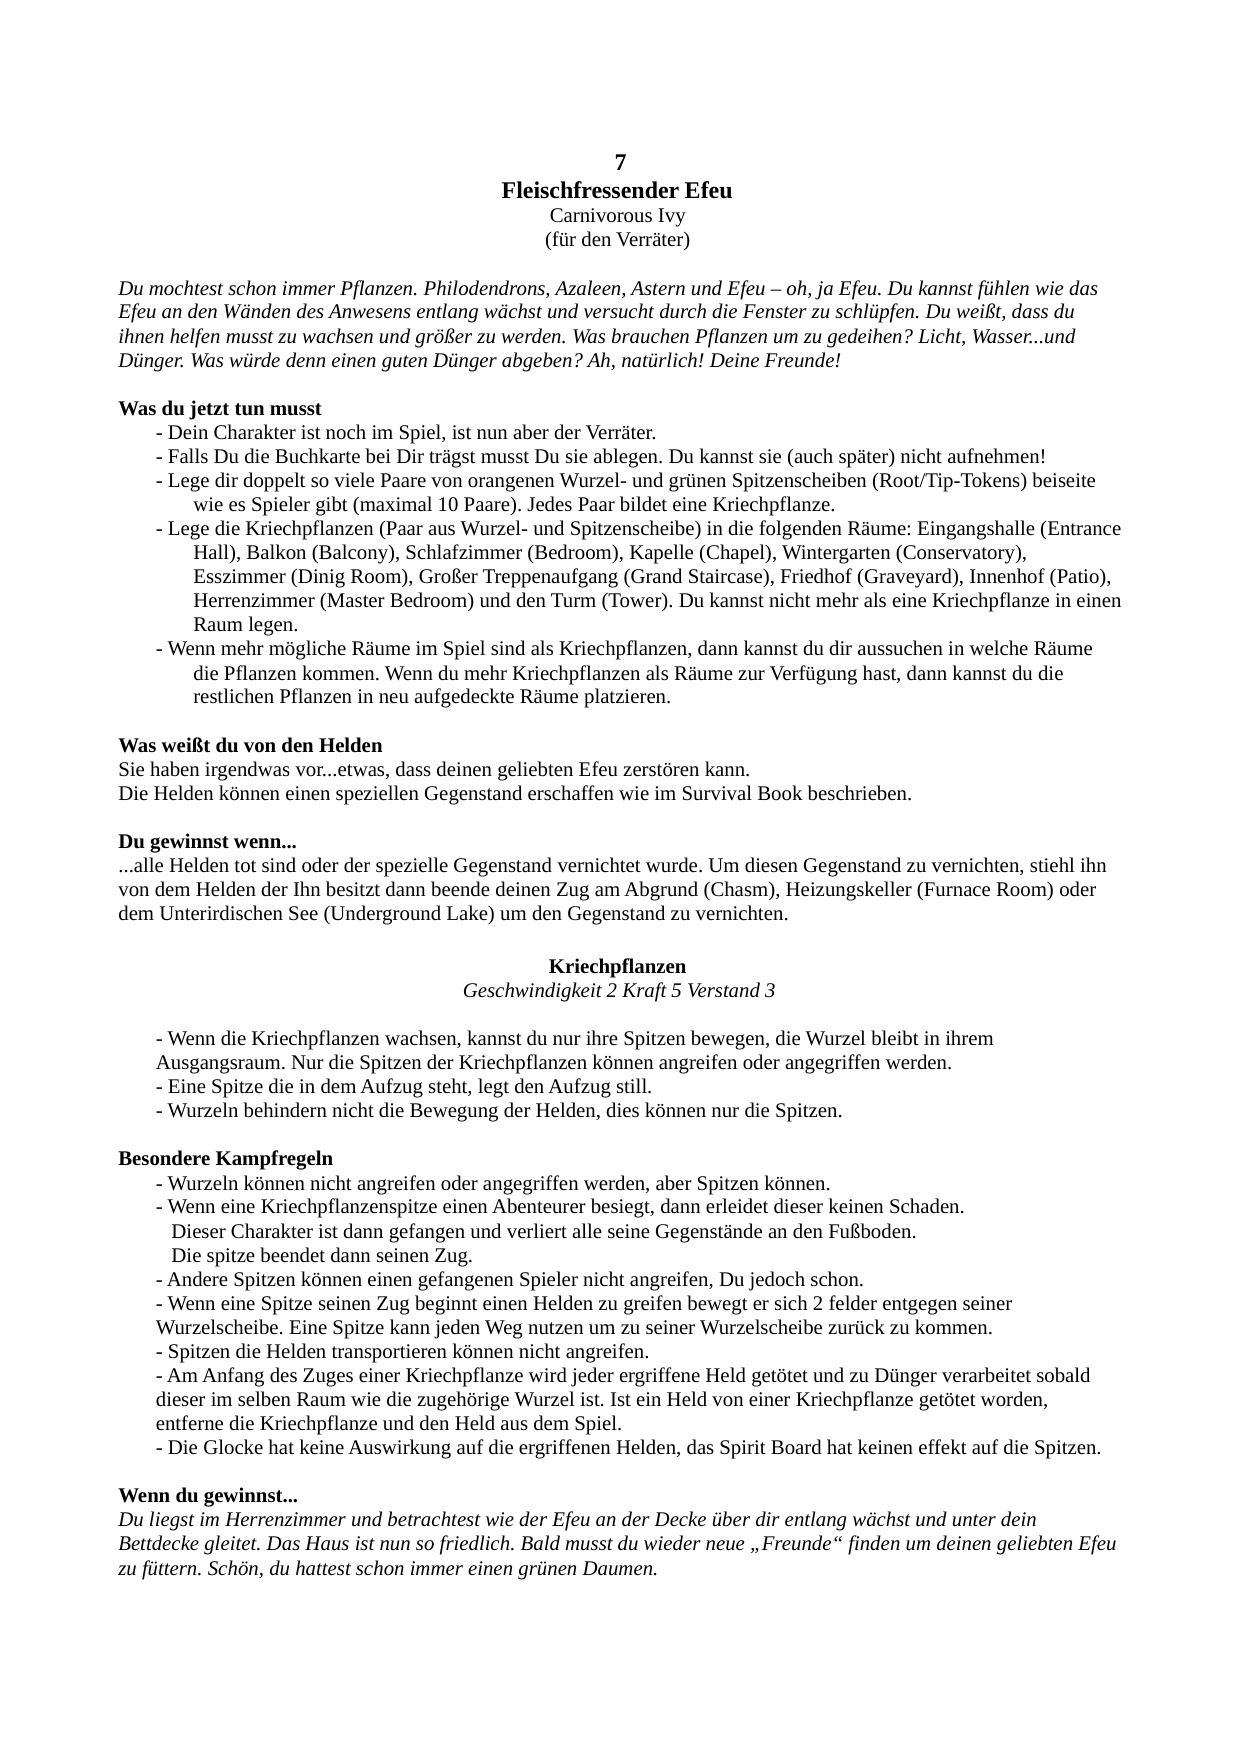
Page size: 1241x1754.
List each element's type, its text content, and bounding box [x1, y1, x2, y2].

list - Wenn die Kriechpflanzen wachsen, kannst du nur ihre Spitzen bewegen, die Wurzel bleibt in ihrem Ausgangsraum. Nur die Spitzen der Kriechpflanzen können angreifen oder angegriffen werden. [156, 1026, 1122, 1074]
text ...alle Helden tot sind oder der spezielle Gegenstand vernichtet wurde. Um diesen Gegenstand zu vernichten, stiehl ihn von dem Helden der Ihn besitzt dann beende deinen Zug am Abgrund (Chasm), Heizungskeller (Furnace Room) oder dem Unterirdischen See (Underground Lake) um den Gegenstand zu vernichten. [118, 853, 1122, 925]
text - Wenn mehr mögliche Räume im Spiel sind als Kriechpflanzen, dann kannst du dir aussuchen in welche Räume die Pflanzen kommen. Wenn du mehr Kriechpflanzen als Räume zur Verfügung hast, dann kannst du die restlichen Pflanzen in neu aufgedeckte Räume platzieren. [156, 636, 1122, 708]
text Carnivorous Ivy [118, 203, 1122, 227]
list - Eine Spitze die in dem Aufzug steht, legt den Aufzug still. [156, 1074, 1122, 1098]
list - Spitzen die Helden transportieren können nicht angreifen. [156, 1339, 1122, 1363]
subtitle Besondere Kampfregeln [118, 1146, 1122, 1170]
text Die Helden können einen speziellen Gegenstand erschaffen wie im Survival Book beschrieben. [118, 781, 1122, 805]
text 7 [118, 147, 1122, 176]
subtitle Geschwindigkeit 2 Kraft 5 Verstand 3 [118, 978, 1122, 1002]
list - Am Anfang des Zuges einer Kriechpflanze wird jeder ergriffene Held getötet und zu Dünger verarbeitet sobald dieser im selben Raum wie die zugehörige Wurzel ist. Ist ein Held von einer Kriechpflanze getötet worden, entferne die Kriechpflanze und den Held aus dem Spiel. [156, 1363, 1122, 1435]
text - Lege die Kriechpflanzen (Paar aus Wurzel- und Spitzenscheibe) in die folgenden Räume: Eingangshalle (Entrance Hall), Balkon (Balcony), Schlafzimmer (Bedroom), Kapelle (Chapel), Wintergarten (Conservatory), Esszimmer (Dinig Room), Großer Treppenaufgang (Grand Staircase), Friedhof (Graveyard), Innenhof (Patio), Herrenzimmer (Master Bedroom) und den Turm (Tower). Du kannst nicht mehr als eine Kriechpflanze in einen Raum legen. [156, 516, 1122, 636]
text - Lege dir doppelt so viele Paare von orangenen Wurzel- und grünen Spitzenscheiben (Root/Tip-Tokens) beiseite wie es Spieler gibt (maximal 10 Paare). Jedes Paar bildet eine Kriechpflanze. [156, 468, 1122, 516]
subtitle Kriechpflanzen [118, 954, 1122, 978]
text Du gewinnst wenn... [118, 829, 1122, 853]
list - Andere Spitzen können einen gefangenen Spieler nicht angreifen, Du jedoch schon. [156, 1267, 1122, 1291]
text Sie haben irgendwas vor...etwas, dass deinen geliebten Efeu zerstören kann. [118, 757, 1122, 781]
list Die spitze beendet dann seinen Zug. [156, 1243, 1122, 1267]
text Du liegst im Herrenzimmer und betrachtest wie der Efeu an der Decke über dir entlang wächst und unter dein Bettdecke gleitet. Das Haus ist nun so friedlich. Bald musst du wieder neue „Freunde“ finden um deinen geliebten Efeu zu füttern. Schön, du hattest schon immer einen grünen Daumen. [118, 1507, 1122, 1579]
list - Wenn eine Spitze seinen Zug beginnt einen Helden zu greifen bewegt er sich 2 felder entgegen seiner Wurzelscheibe. Eine Spitze kann jeden Weg nutzen um zu seiner Wurzelscheibe zurück zu kommen. [156, 1291, 1122, 1339]
text (für den Verräter) [118, 227, 1122, 251]
subtitle Was du jetzt tun musst [118, 396, 1122, 420]
text Fleischfressender Efeu [118, 176, 1122, 203]
list - Falls Du die Buchkarte bei Dir trägst musst Du sie ablegen. Du kannst sie (auch später) nicht aufnehmen! [156, 444, 1122, 468]
list - Dein Charakter ist noch im Spiel, ist nun aber der Verräter. [156, 420, 1122, 444]
list - Wenn eine Kriechpflanzenspitze einen Abenteurer besiegt, dann erleidet dieser keinen Schaden. [156, 1194, 1122, 1218]
subtitle Was weißt du von den Helden [118, 733, 1122, 757]
text - Wurzeln behindern nicht die Bewegung der Helden, dies können nur die Spitzen. [156, 1098, 1122, 1122]
list Dieser Charakter ist dann gefangen und verliert alle seine Gegenstände an den Fußboden. [156, 1218, 1122, 1243]
text - Wurzeln können nicht angreifen oder angegriffen werden, aber Spitzen können. [156, 1170, 1122, 1194]
text Wenn du gewinnst... [118, 1483, 1122, 1507]
text Du mochtest schon immer Pflanzen. Philodendrons, Azaleen, Astern und Efeu – oh, ja Efeu. Du kannst fühlen wie das Efeu an den Wänden des Anwesens entlang wächst und versucht durch die Fenster zu schlüpfen. Du weißt, dass du ihnen helfen musst zu wachsen und größer zu werden. Was brauchen Pflanzen um zu gedeihen? Licht, Wasser...und Dünger. Was würde denn einen guten Dünger abgeben? Ah, natürlich! Deine Freunde! [118, 275, 1122, 372]
list - Die Glocke hat keine Auswirkung auf die ergriffenen Helden, das Spirit Board hat keinen effekt auf die Spitzen. [156, 1435, 1122, 1459]
